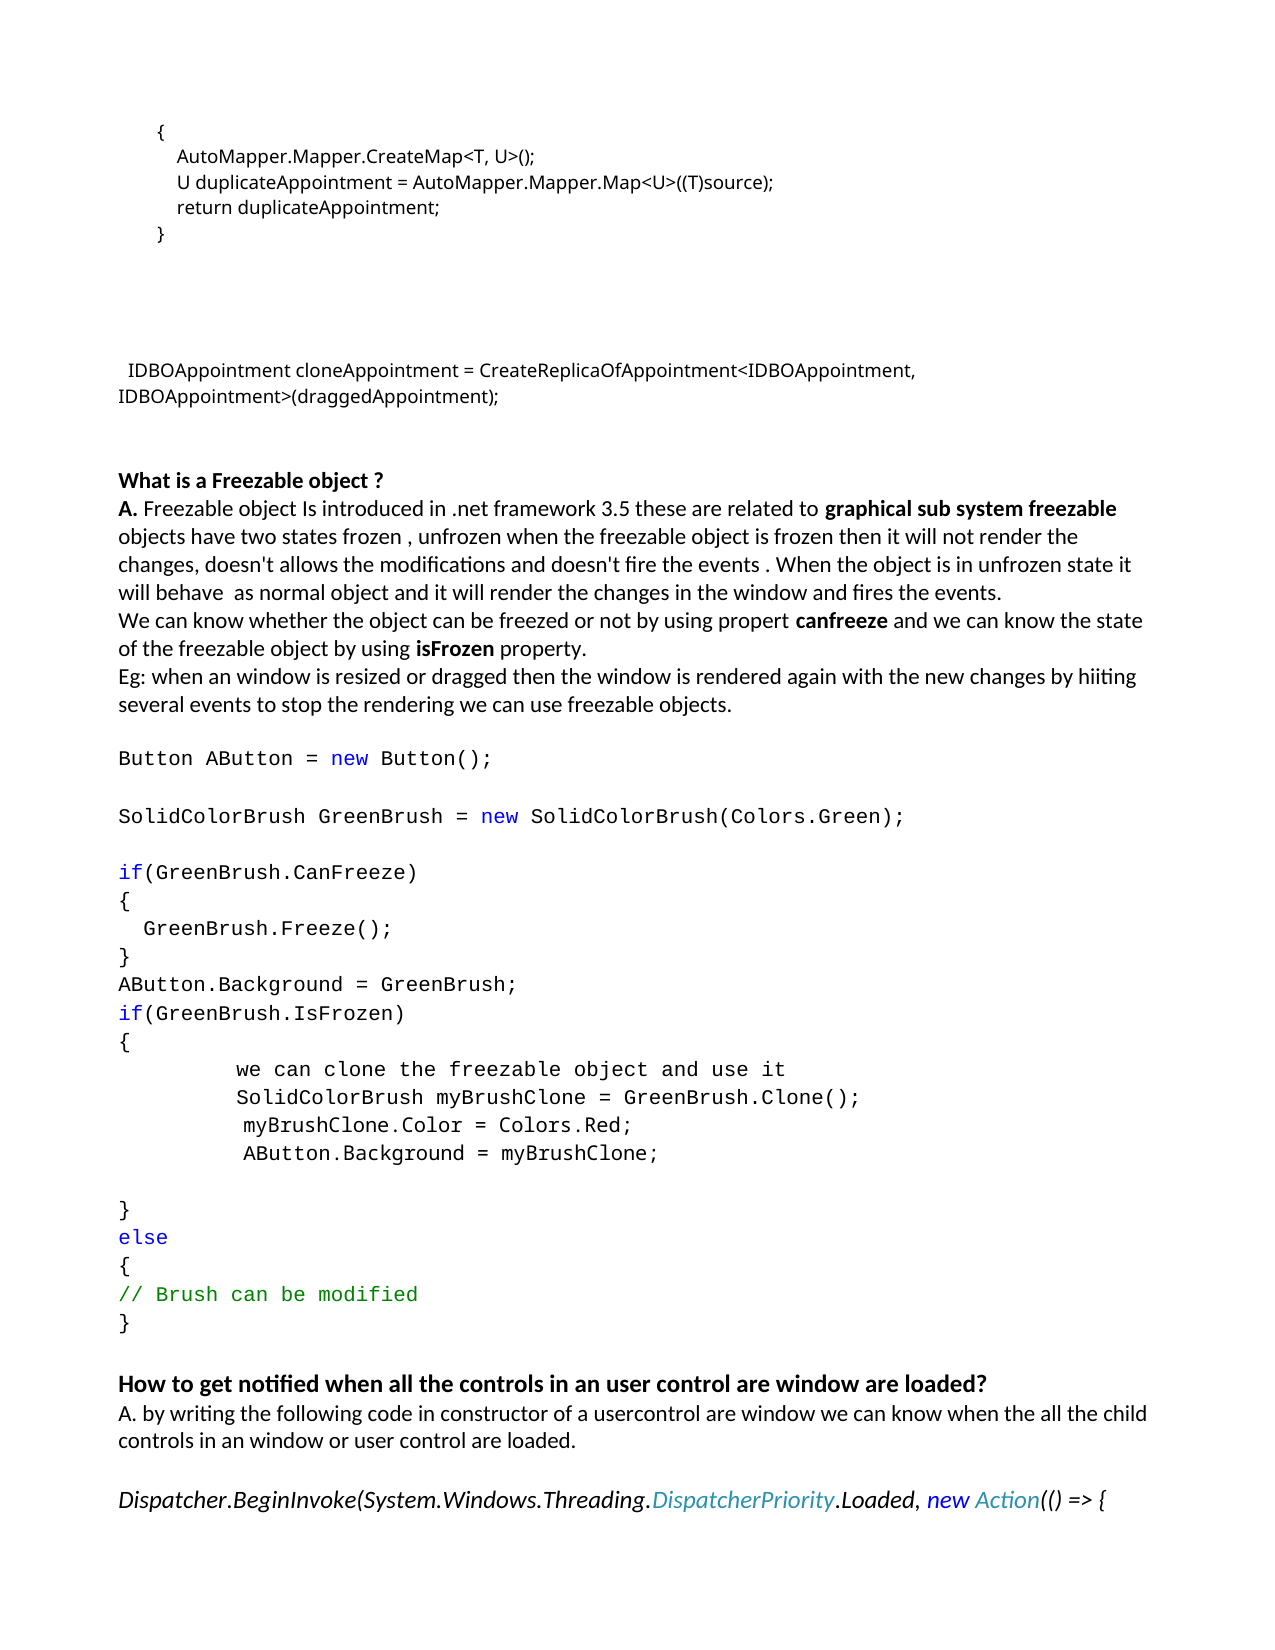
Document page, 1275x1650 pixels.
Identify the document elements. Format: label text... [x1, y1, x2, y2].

text if(GreenBrush.CanFreeze) [118, 857, 1157, 886]
text What is a Freezable object ? [118, 466, 1157, 494]
text We can know whether the object can be freezed or not by using propert canfreeze and we can know the state of the freezable object by using isFrozen property. [118, 606, 1157, 662]
text AButton.Background = GreenBrush; [118, 970, 1157, 998]
text GreenBrush.Freeze(); [118, 914, 1157, 942]
text A. Freezable object Is introduced in .net framework 3.5 these are related to graphical sub system freezable objects have two states frozen , unfrozen when the freezable object is frozen then it will not render the changes, doesn't allows the modifications and doesn't fire the events . When the object is in unfrozen state it will behave as normal object and it will render the changes in the window and fires the events. [118, 494, 1157, 606]
text // Brush can be modified [118, 1279, 1157, 1307]
text } [118, 1307, 1157, 1335]
text { [118, 1026, 1157, 1054]
text } [118, 1195, 1157, 1223]
text if(GreenBrush.IsFrozen) [118, 998, 1157, 1026]
text Button AButton = new Button(); [118, 748, 1157, 772]
text Eg: when an window is resized or dragged then the window is rendered again with the new changes by hiiting several events to stop the rendering we can use freezable objects. [118, 662, 1157, 718]
text How to get notified when all the controls in an user control are window are loaded? [118, 1368, 1157, 1399]
text Dispatcher.BeginInvoke(System.Windows.Threading.DispatcherPriority.Loaded, new Action(() => { [118, 1484, 1157, 1515]
text SolidColorBrush myBrushClone = GreenBrush.Clone(); [118, 1082, 1157, 1111]
text myBrushClone.Color = Colors.Red; [118, 1111, 1157, 1138]
text IDBOAppointment cloneAppointment = CreateReplicaOfAppointment<IDBOAppointment, IDBOAppointment>(draggedAppointment); [118, 358, 1157, 409]
text AButton.Background = myBrushClone; [118, 1138, 1157, 1167]
text return duplicateAppointment; [118, 195, 1157, 220]
text else [118, 1223, 1157, 1251]
text } [118, 942, 1157, 970]
text { [118, 118, 1157, 144]
text } [118, 220, 1157, 246]
text { [118, 1251, 1157, 1279]
text { [118, 886, 1157, 914]
text A. by writing the following code in constructor of a usercontrol are window we can know when the all the child controls in an window or user control are loaded. [118, 1399, 1157, 1455]
text SolidColorBrush GreenBrush = new SolidColorBrush(Colors.Green); [118, 801, 1157, 829]
text U duplicateAppointment = AutoMapper.Mapper.Map<U>((T)source); [118, 169, 1157, 195]
text AutoMapper.Mapper.CreateMap<T, U>(); [118, 144, 1157, 169]
text we can clone the freezable object and use it [118, 1054, 1157, 1082]
